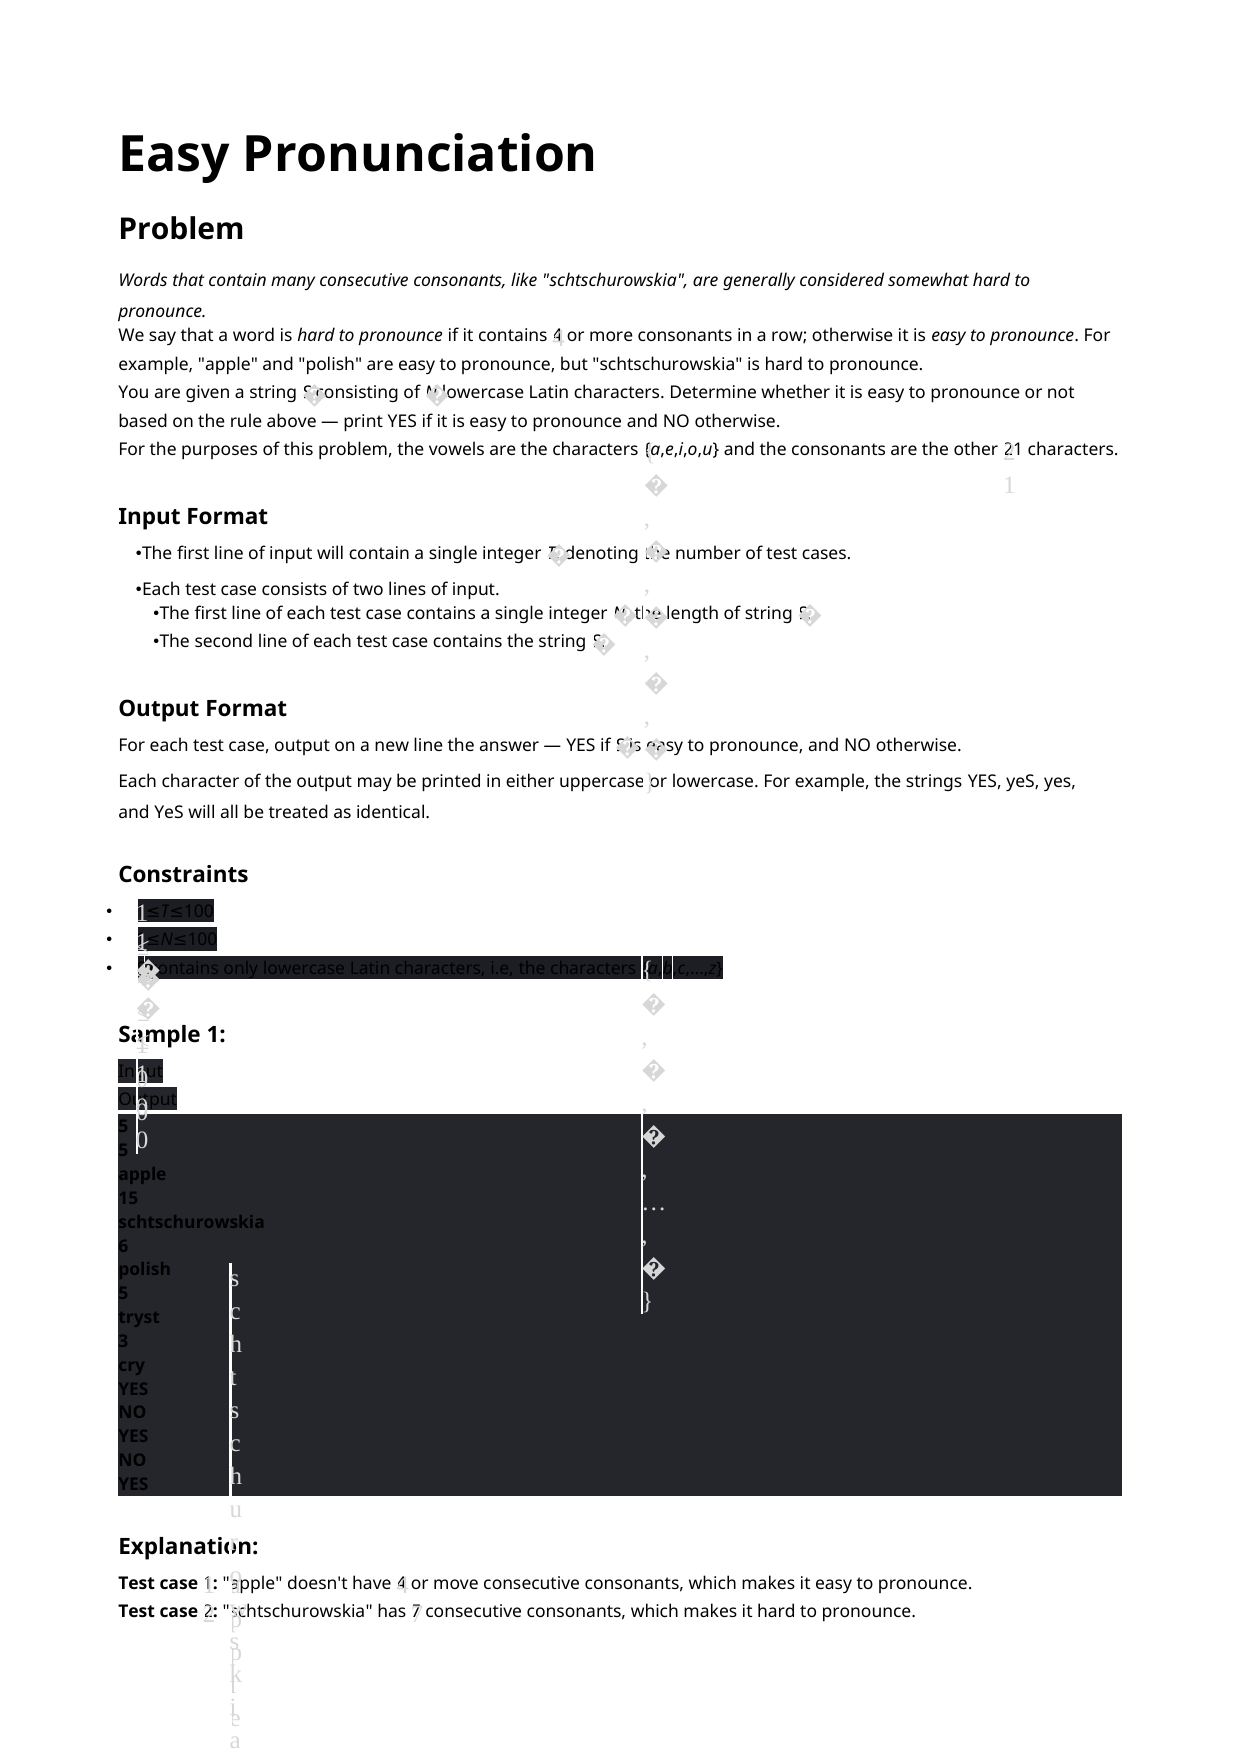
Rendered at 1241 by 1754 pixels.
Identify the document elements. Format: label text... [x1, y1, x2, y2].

text Input [643, 1059, 1122, 1083]
text 5 [118, 1138, 641, 1162]
text apple [118, 1162, 641, 1186]
list The second line of each test case contains the string S. [153, 629, 591, 653]
text Words that contain many consecutive consonants, like "schtschurowskia", are generally considered somewhat hard to pronounce. [118, 260, 1122, 323]
text 5 [118, 1114, 136, 1138]
text Output [138, 1087, 641, 1110]
text 3 [232, 1329, 1122, 1352]
text 5 [643, 1281, 1122, 1305]
subtitle Constraints [118, 853, 1122, 888]
subtitle Explanation: [232, 1526, 1122, 1561]
text Output [643, 1087, 1122, 1110]
text Test case 1: "apple" doesn't have 4 or move consecutive consonants, which makes it easy to pronounce. [398, 1571, 1122, 1594]
subtitle Problem [118, 207, 1122, 248]
text polish [643, 1257, 1122, 1281]
subtitle Output Format [118, 687, 643, 722]
list Each test case consists of two lines of input. [136, 569, 643, 600]
text apple [643, 1162, 1122, 1186]
text YES [232, 1424, 1122, 1448]
subtitle Input Format [118, 496, 643, 531]
text 15 [118, 1186, 641, 1209]
text 5 [643, 1114, 1122, 1138]
text 5 [138, 1114, 641, 1138]
text NO [118, 1400, 229, 1424]
list 1≤T≤100 [138, 898, 1122, 922]
text 6 [643, 1233, 1122, 1257]
text 3 [118, 1329, 229, 1352]
subtitle Easy Pronunciation [118, 118, 1122, 186]
list S contains only lowercase Latin characters, i.e, the characters {a,b,c,…,z} [138, 956, 641, 979]
text For the purposes of this problem, the vowels are the characters {a,e,i,o,u} and the consonants are the other 21 characters. [1005, 437, 1122, 461]
text schtschurowskia [118, 1209, 641, 1233]
text You are given a string S consisting of N lowercase Latin characters. Determine whether it is easy to pronounce or not based on the rule above — print YES if it is easy to pronounce and NO otherwise. [118, 380, 1122, 432]
text 15 [643, 1186, 1122, 1209]
text 6 [118, 1233, 641, 1257]
text NO [232, 1400, 1122, 1424]
subtitle Sample 1: [643, 1014, 1122, 1049]
text NO [118, 1448, 229, 1472]
text Test case 2: "schtschurowskia" has 7 consecutive consonants, which makes it hard to pronounce. [413, 1599, 1122, 1623]
text YES [232, 1472, 1122, 1496]
list The first line of input will contain a single integer T, denoting the number of test cases. [549, 541, 643, 564]
list Each test case consists of two lines of input. [646, 569, 1122, 600]
subtitle Explanation: [118, 1526, 229, 1561]
text YES [232, 1376, 1122, 1400]
text We say that a word is hard to pronounce if it contains 4 or more consonants in a row; otherwise it is easy to pronounce. For example, "apple" and "polish" are easy to pronounce, but "schtschurowskia" is hard to pronounce. [118, 323, 1122, 375]
text Input [138, 1059, 641, 1083]
text 5 [232, 1281, 641, 1305]
text [643, 1209, 1122, 1233]
list The first line of input will contain a single integer T, denoting the number of test cases. [136, 541, 546, 564]
subtitle Output Format [646, 687, 1122, 722]
text 3 [233, 1342, 238, 1352]
text Test case 2: "schtschurowskia" has 7 consecutive consonants, which makes it hard to pronounce. [232, 1599, 411, 1623]
text Test case 1: "apple" doesn't have 4 or move consecutive consonants, which makes it easy to pronounce. [232, 1571, 396, 1594]
list The first line of each test case contains a single integer N, the length of string S. [646, 600, 797, 624]
text [232, 1352, 1122, 1376]
text cry [118, 1352, 229, 1376]
text YES [118, 1424, 229, 1448]
text For each test case, output on a new line the answer — YES if S is easy to pronounce, and NO otherwise. [646, 732, 1122, 756]
text [232, 1448, 1122, 1472]
text YES [118, 1376, 229, 1400]
text 5 [649, 1130, 658, 1138]
text 5 [118, 1281, 229, 1305]
text For the purposes of this problem, the vowels are the characters {a,e,i,o,u} and the consonants are the other 21 characters. [646, 437, 1003, 461]
text For each test case, output on a new line the answer — YES if S is easy to pronounce, and NO otherwise. [118, 732, 615, 756]
list The second line of each test case contains the string S. [594, 629, 643, 653]
text tryst [118, 1305, 229, 1329]
text For the purposes of this problem, the vowels are the characters {a,e,i,o,u} and the consonants are the other 21 characters. [118, 437, 643, 461]
subtitle Input Format [646, 496, 1122, 531]
text Input [643, 1059, 653, 1069]
list The first line of each test case contains a single integer N, the length of string S. [800, 600, 1122, 624]
text Test case 2: "schtschurowskia" has 7 consecutive consonants, which makes it hard to pronounce. [118, 1599, 203, 1623]
subtitle Sample 1: [138, 1014, 641, 1049]
text YES [118, 1472, 229, 1496]
list 1≤N≤100 [138, 927, 1122, 951]
list The second line of each test case contains the string S. [646, 629, 1122, 653]
list The first line of each test case contains a single integer N, the length of string S. [153, 600, 613, 624]
text polish [118, 1257, 641, 1281]
text Input [118, 1059, 136, 1083]
text Each character of the output may be printed in either uppercase or lowercase. For example, the strings YES, yeS, yes, and YeS will all be treated as identical. [118, 761, 1122, 823]
text [643, 1138, 1122, 1162]
list S contains only lowercase Latin characters, i.e, the characters {a,b,c,…,z} [643, 956, 1122, 979]
list The first line of input will contain a single integer T, denoting the number of test cases. [646, 541, 1122, 564]
subtitle Sample 1: [118, 1014, 136, 1049]
text tryst [232, 1305, 1122, 1329]
text Output [118, 1087, 136, 1110]
